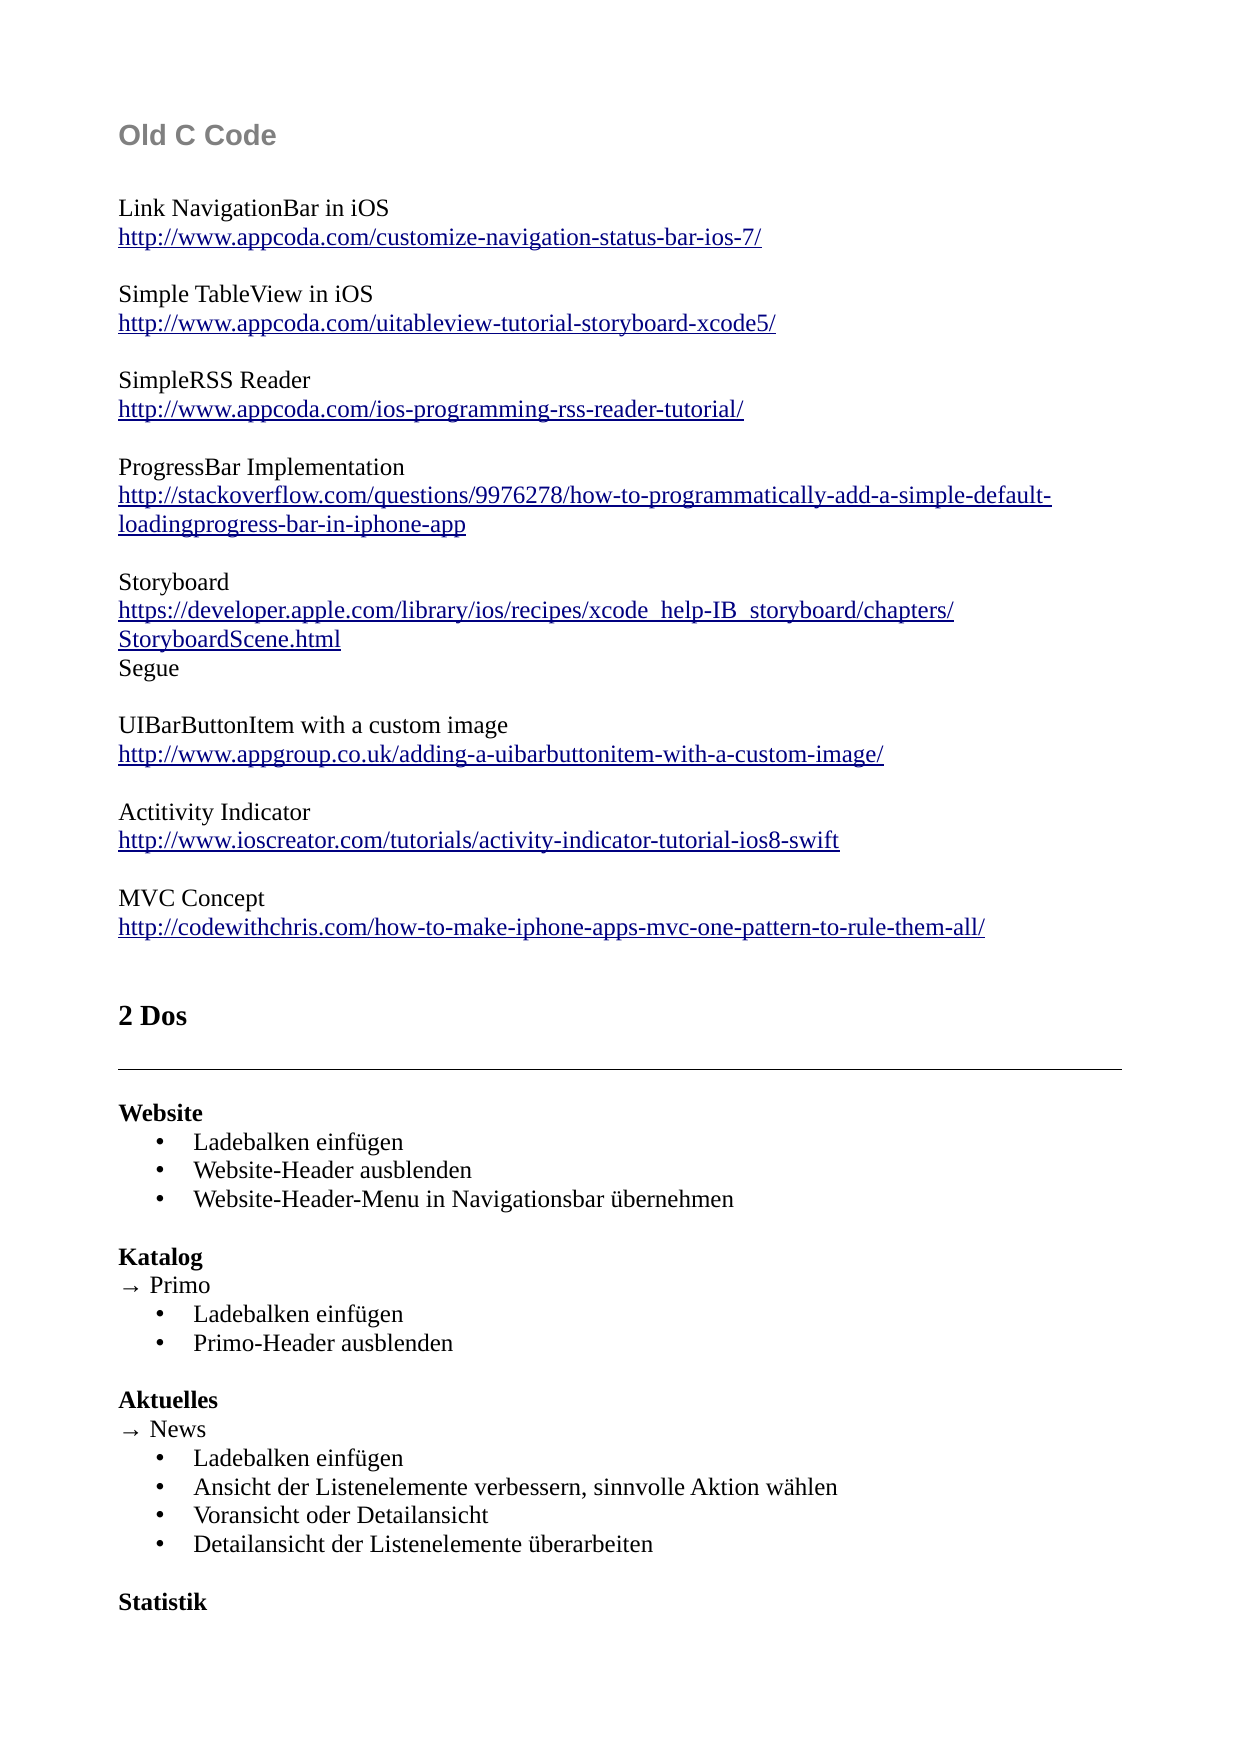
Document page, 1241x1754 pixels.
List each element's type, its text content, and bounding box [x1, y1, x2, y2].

list Ladebalken einfügen [156, 1299, 1122, 1328]
text http://codewithchris.com/how-to-make-iphone-apps-mvc-one-pattern-to-rule-them-all/ [118, 912, 1122, 940]
list Voransicht oder Detailansicht [156, 1500, 1122, 1529]
subtitle Old C Code [118, 118, 1122, 152]
text Storyboard [118, 567, 1122, 595]
text Website [118, 1098, 1122, 1127]
text → News [118, 1414, 1122, 1443]
text 2 Dos [118, 998, 1122, 1031]
list Detailansicht der Listenelemente überarbeiten [156, 1529, 1122, 1558]
list Ladebalken einfügen [156, 1443, 1122, 1472]
text https://developer.apple.com/library/ios/recipes/xcode_help-IB_storyboard/chapters/StoryboardScene.html [118, 595, 1122, 653]
text Segue [118, 653, 1122, 682]
text Link NavigationBar in iOS [118, 193, 1122, 222]
text MVC Concept [118, 883, 1122, 912]
list Website-Header-Menu in Navigationsbar übernehmen [156, 1184, 1122, 1213]
text Statistik [118, 1587, 1122, 1615]
text Actitivity Indicator [118, 797, 1122, 825]
text http://www.appcoda.com/customize-navigation-status-bar-ios-7/ [118, 222, 1122, 250]
text ProgressBar Implementation [118, 452, 1122, 480]
text → Primo [118, 1270, 1122, 1299]
list Website-Header ausblenden [156, 1155, 1122, 1184]
text SimpleRSS Reader [118, 365, 1122, 394]
text http://www.appcoda.com/ios-programming-rss-reader-tutorial/ [118, 394, 1122, 423]
text Simple TableView in iOS [118, 279, 1122, 308]
text http://www.ioscreator.com/tutorials/activity-indicator-tutorial-ios8-swift [118, 825, 1122, 854]
list Ladebalken einfügen [156, 1127, 1122, 1155]
text Aktuelles [118, 1385, 1122, 1414]
text UIBarButtonItem with a custom image [118, 710, 1122, 739]
text http://www.appgroup.co.uk/adding-a-uibarbuttonitem-with-a-custom-image/ [118, 739, 1122, 768]
text http://stackoverflow.com/questions/9976278/how-to-programmatically-add-a-simple-default-loadingprogress-bar-in-iphone-app [118, 480, 1122, 538]
list Ansicht der Listenelemente verbessern, sinnvolle Aktion wählen [156, 1472, 1122, 1500]
list Primo-Header ausblenden [156, 1328, 1122, 1357]
text Katalog [118, 1242, 1122, 1270]
text http://www.appcoda.com/uitableview-tutorial-storyboard-xcode5/ [118, 308, 1122, 337]
